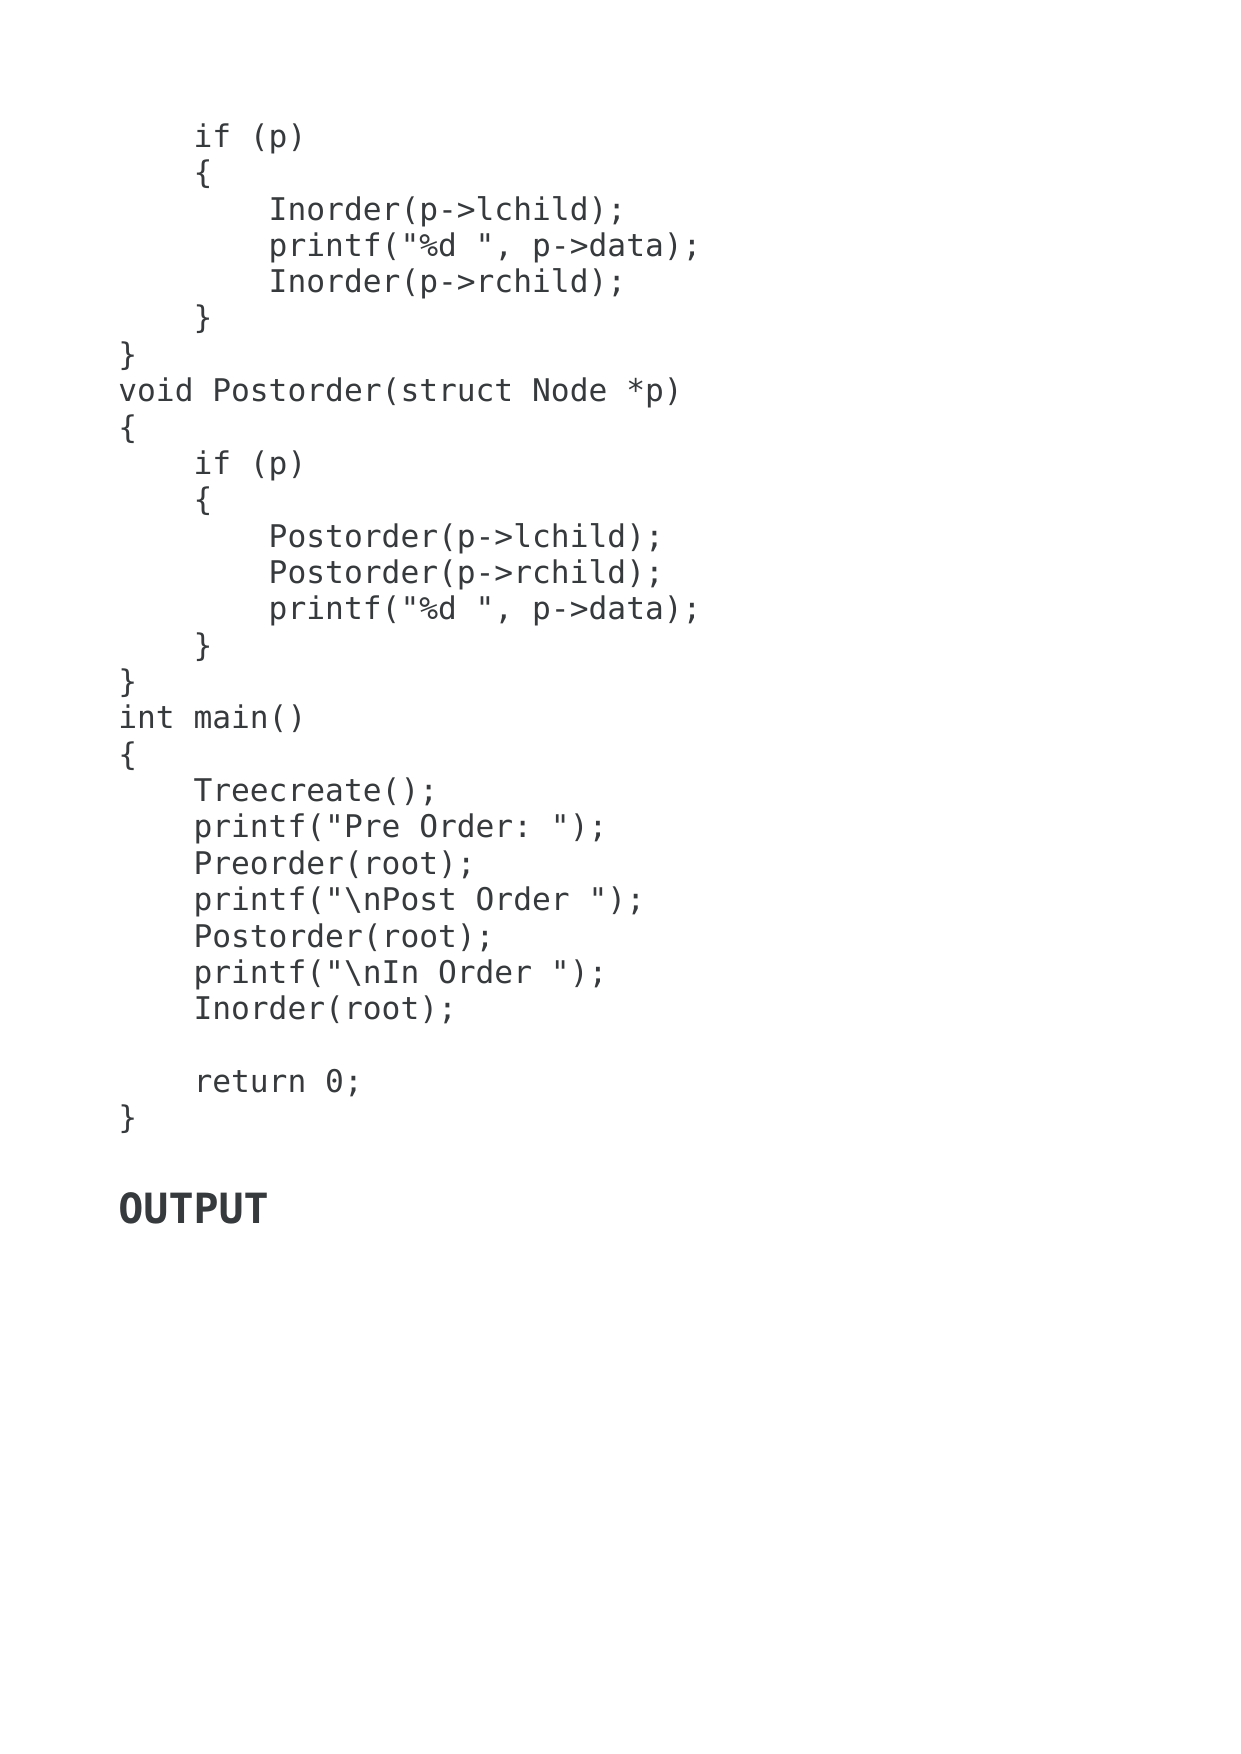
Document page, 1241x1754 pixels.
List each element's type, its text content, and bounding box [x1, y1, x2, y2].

text printf("Pre Order: "); [118, 809, 1122, 845]
text void Postorder(struct Node *p) [118, 373, 1122, 409]
text Postorder(p->lchild); [118, 518, 1122, 554]
text } [118, 627, 1122, 663]
text return 0; [118, 1063, 1122, 1100]
text printf("\nIn Order "); [118, 954, 1122, 991]
text Preorder(root); [118, 845, 1122, 882]
text int main() [118, 700, 1122, 736]
text } [118, 1100, 1122, 1136]
text printf("\nPost Order "); [118, 882, 1122, 918]
text { [118, 409, 1122, 445]
text Inorder(p->lchild); [118, 191, 1122, 227]
text Inorder(root); [118, 991, 1122, 1027]
text { [118, 482, 1122, 518]
text printf("%d ", p->data); [118, 227, 1122, 263]
text Inorder(p->rchild); [118, 263, 1122, 300]
text } [118, 663, 1122, 700]
text if (p) [118, 118, 1122, 154]
text { [118, 154, 1122, 191]
text Treecreate(); [118, 772, 1122, 809]
text Postorder(root); [118, 918, 1122, 954]
text if (p) [118, 445, 1122, 482]
text } [118, 336, 1122, 373]
text } [118, 300, 1122, 336]
text OUTPUT [118, 1184, 1122, 1233]
text Postorder(p->rchild); [118, 554, 1122, 591]
text { [118, 736, 1122, 772]
text printf("%d ", p->data); [118, 591, 1122, 627]
